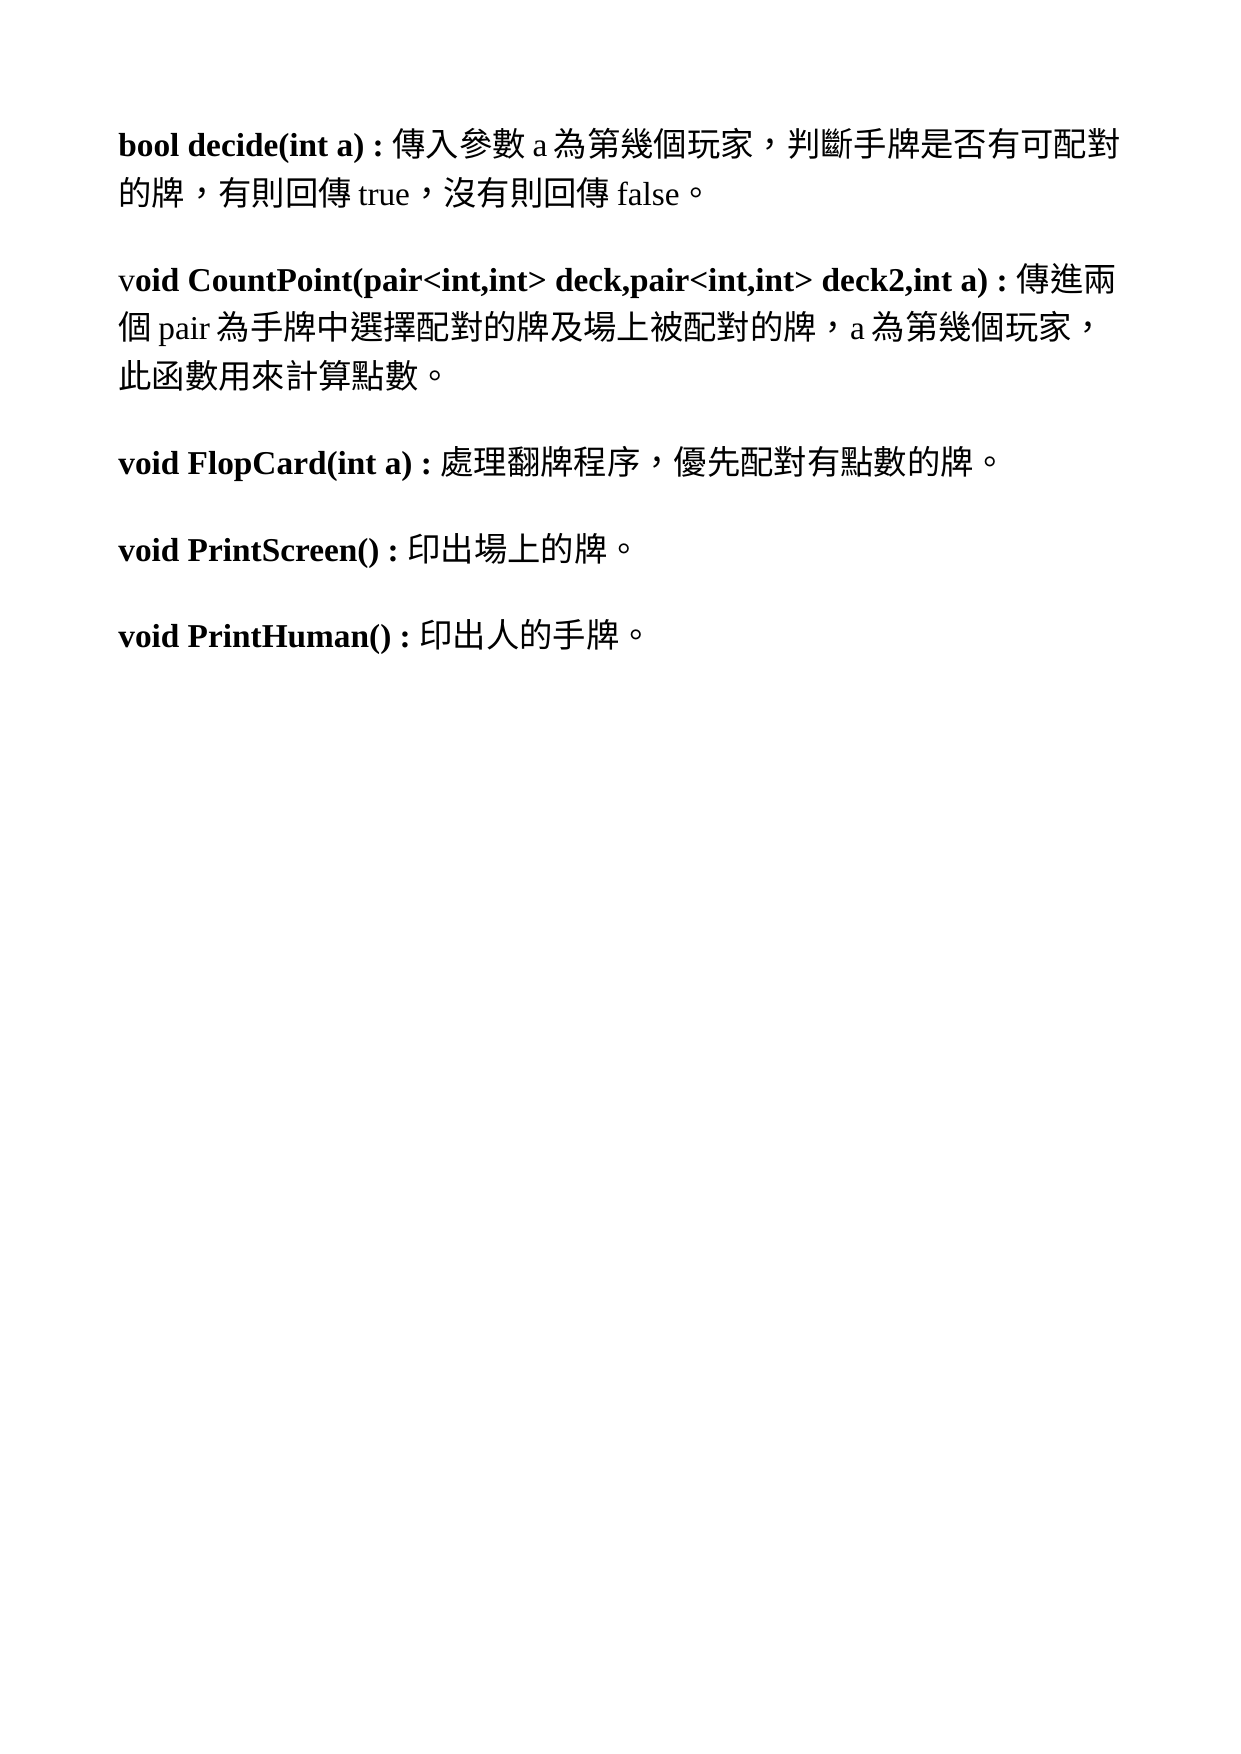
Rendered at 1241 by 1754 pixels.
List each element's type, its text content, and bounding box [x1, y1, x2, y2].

text bool decide(int a) : 傳入參數a為第幾個玩家，判斷手牌是否有可配對的牌，有則回傳true，沒有則回傳false。 [118, 118, 1122, 214]
text void PrintHuman() : 印出人的手牌。 [118, 609, 1122, 657]
text void PrintScreen() : 印出場上的牌。 [118, 522, 1122, 571]
text void FlopCard(int a) : 處理翻牌程序，優先配對有點數的牌。 [118, 436, 1122, 484]
text void CountPoint(pair<int,int> deck,pair<int,int> deck2,int a) : 傳進兩個pair為手牌中選擇配對的牌及場上被配對的牌，a為第幾個玩家，此函數用來計算點數。 [118, 253, 1122, 398]
